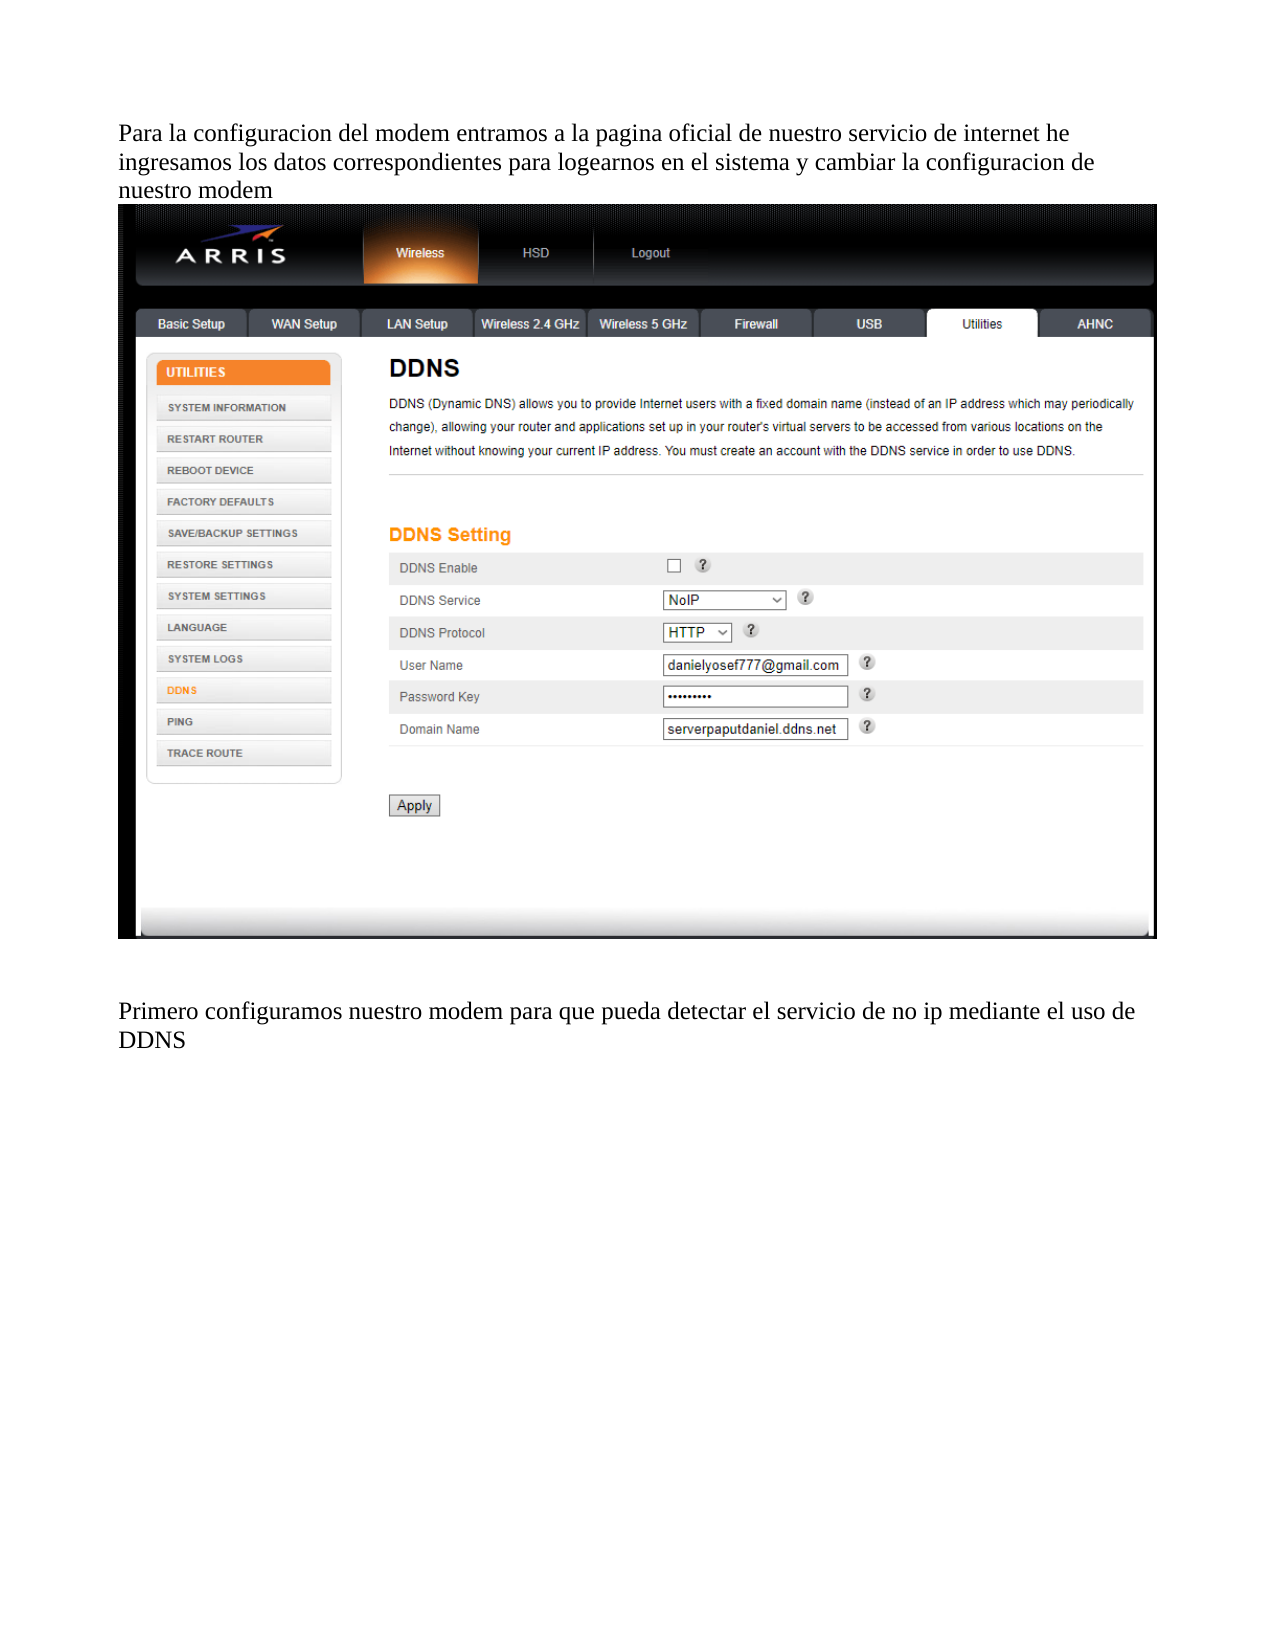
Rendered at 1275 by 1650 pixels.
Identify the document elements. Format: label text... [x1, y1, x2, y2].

text Para la configuracion del modem entramos a la pagina oficial de nuestro servicio de internet he ingresamos los datos correspondientes para logearnos en el sistema y cambiar la configuracion de nuestro modem [118, 118, 1157, 204]
text Primero configuramos nuestro modem para que pueda detectar el servicio de no ip mediante el uso de DDNS [118, 939, 1157, 1054]
